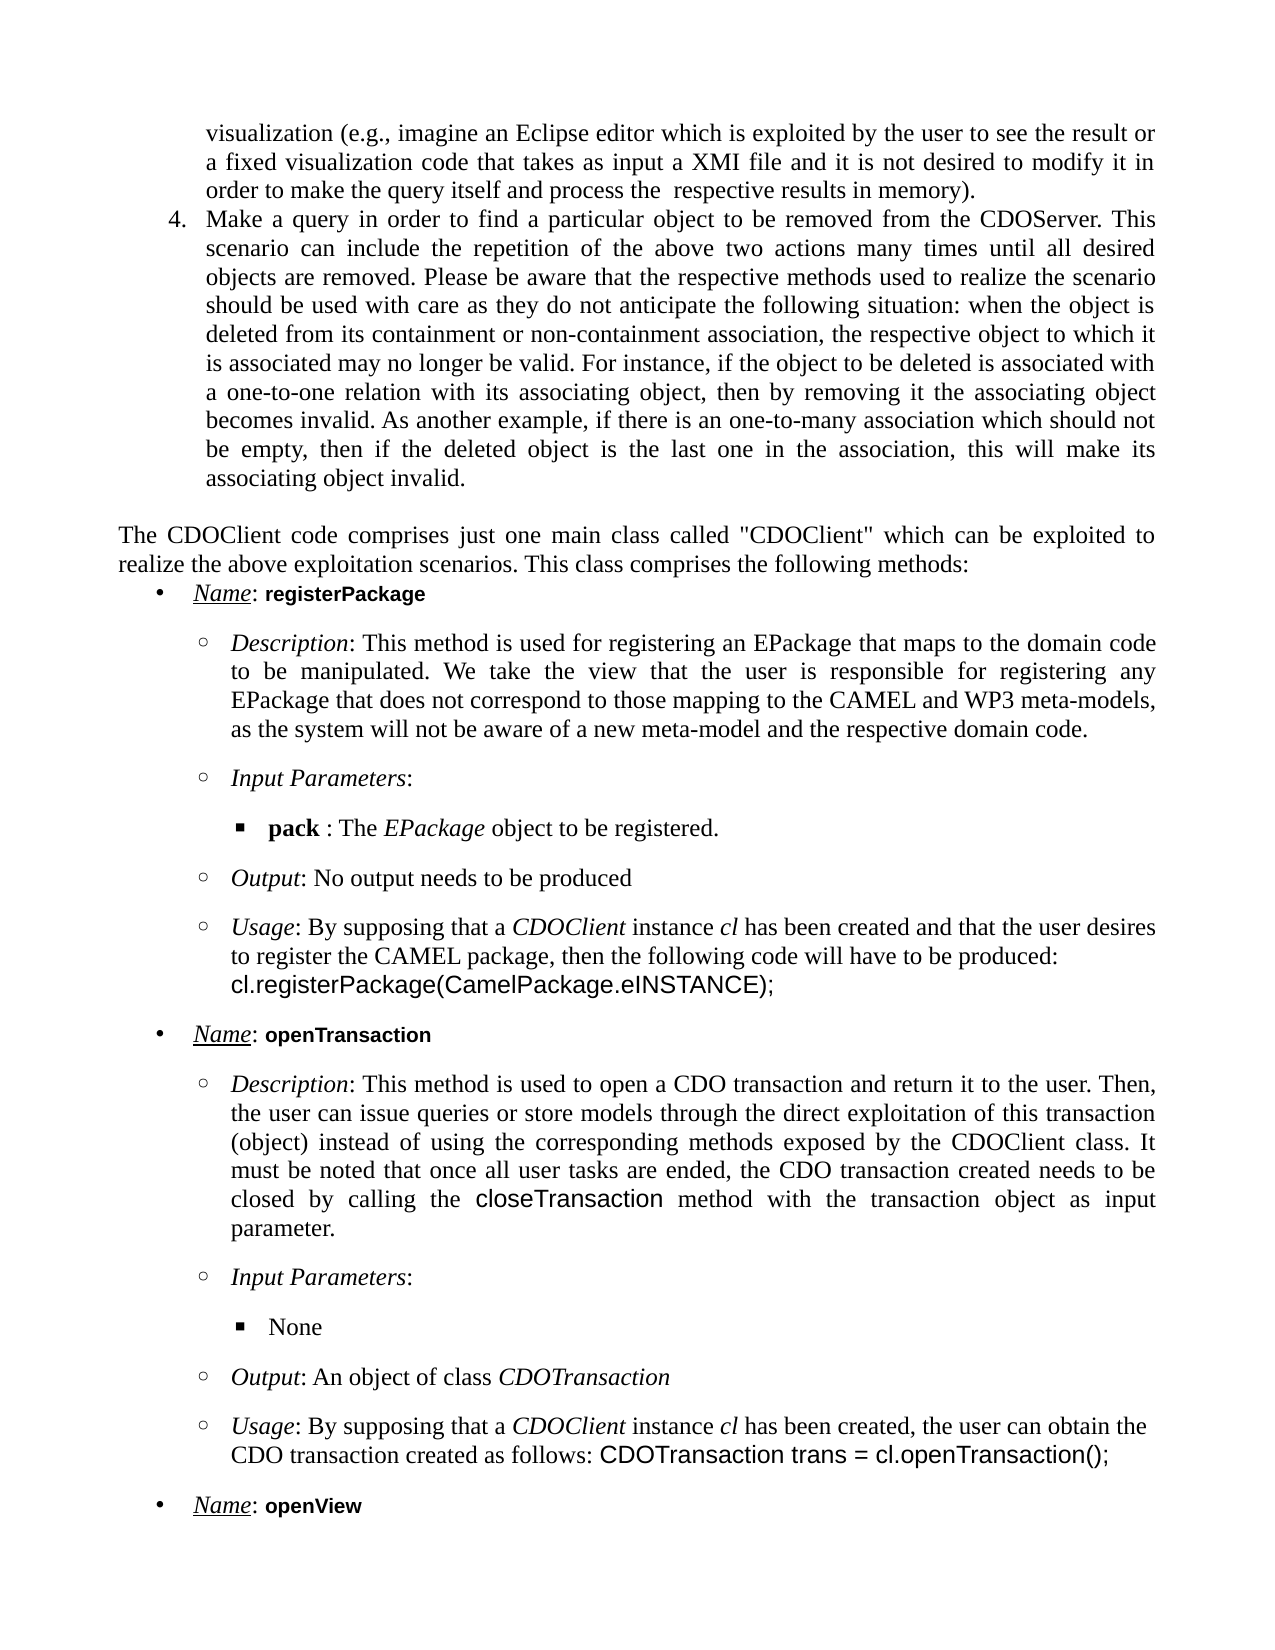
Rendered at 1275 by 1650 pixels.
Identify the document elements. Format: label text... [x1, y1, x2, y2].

list Output: No output needs to be produced [193, 863, 1157, 891]
list Output: An object of class CDOTransaction [193, 1362, 1157, 1390]
list Make a query in order to find a particular object to be removed from the CDOServer. This scenario can include the repetition of the above two actions many times until all desired objects are removed. Please be aware that the respective methods used to realize the scenario should be used with care as they do not anticipate the following situation: when the object is deleted from its containment or non-containment association, the respective object to which it is associated may no longer be valid. For instance, if the object to be deleted is associated with a one-to-one relation with its associating object, then by removing it the associating object becomes invalid. As another example, if there is an one-to-many association which should not be empty, then if the deleted object is the last one in the association, this will make its associating object invalid. [168, 204, 1157, 492]
list visualization (e.g., imagine an Eclipse editor which is exploited by the user to see the result or a fixed visualization code that takes as input a XMI file and it is not desired to modify it in order to make the query itself and process the respective results in memory). [168, 118, 1157, 204]
list Name: registerPackage [156, 578, 1157, 607]
list Name: openTransaction [156, 1019, 1157, 1048]
list pack : The EPackage object to be registered. [231, 813, 1157, 842]
list Description: This method is used to open a CDO transaction and return it to the user. Then, the user can issue queries or store models through the direct exploitation of this transaction (object) instead of using the corresponding methods exposed by the CDOClient class. It must be noted that once all user tasks are ended, the CDO transaction created needs to be closed by calling the closeTransaction method with the transaction object as input parameter. [193, 1069, 1157, 1242]
text The CDOClient code comprises just one main class called "CDOClient" which can be exploited to realize the above exploitation scenarios. This class comprises the following methods: [118, 521, 1157, 578]
list Input Parameters: [193, 1262, 1157, 1291]
list Usage: By supposing that a CDOClient instance cl has been created, the user can obtain the CDO transaction created as follows: CDOTransaction trans = cl.openTransaction(); [193, 1411, 1157, 1469]
list None [231, 1312, 1157, 1341]
list Description: This method is used for registering an EPackage that maps to the domain code to be manipulated. We take the view that the user is responsible for registering any EPackage that does not correspond to those mapping to the CAMEL and WP3 meta-models, as the system will not be aware of a new meta-model and the respective domain code. [193, 628, 1157, 743]
list Name: openView [156, 1490, 1157, 1518]
list Input Parameters: [193, 763, 1157, 792]
list Usage: By supposing that a CDOClient instance cl has been created and that the user desires to register the CAMEL package, then the following code will have to be produced: cl.registerPackage(CamelPackage.eINSTANCE); [193, 912, 1157, 999]
